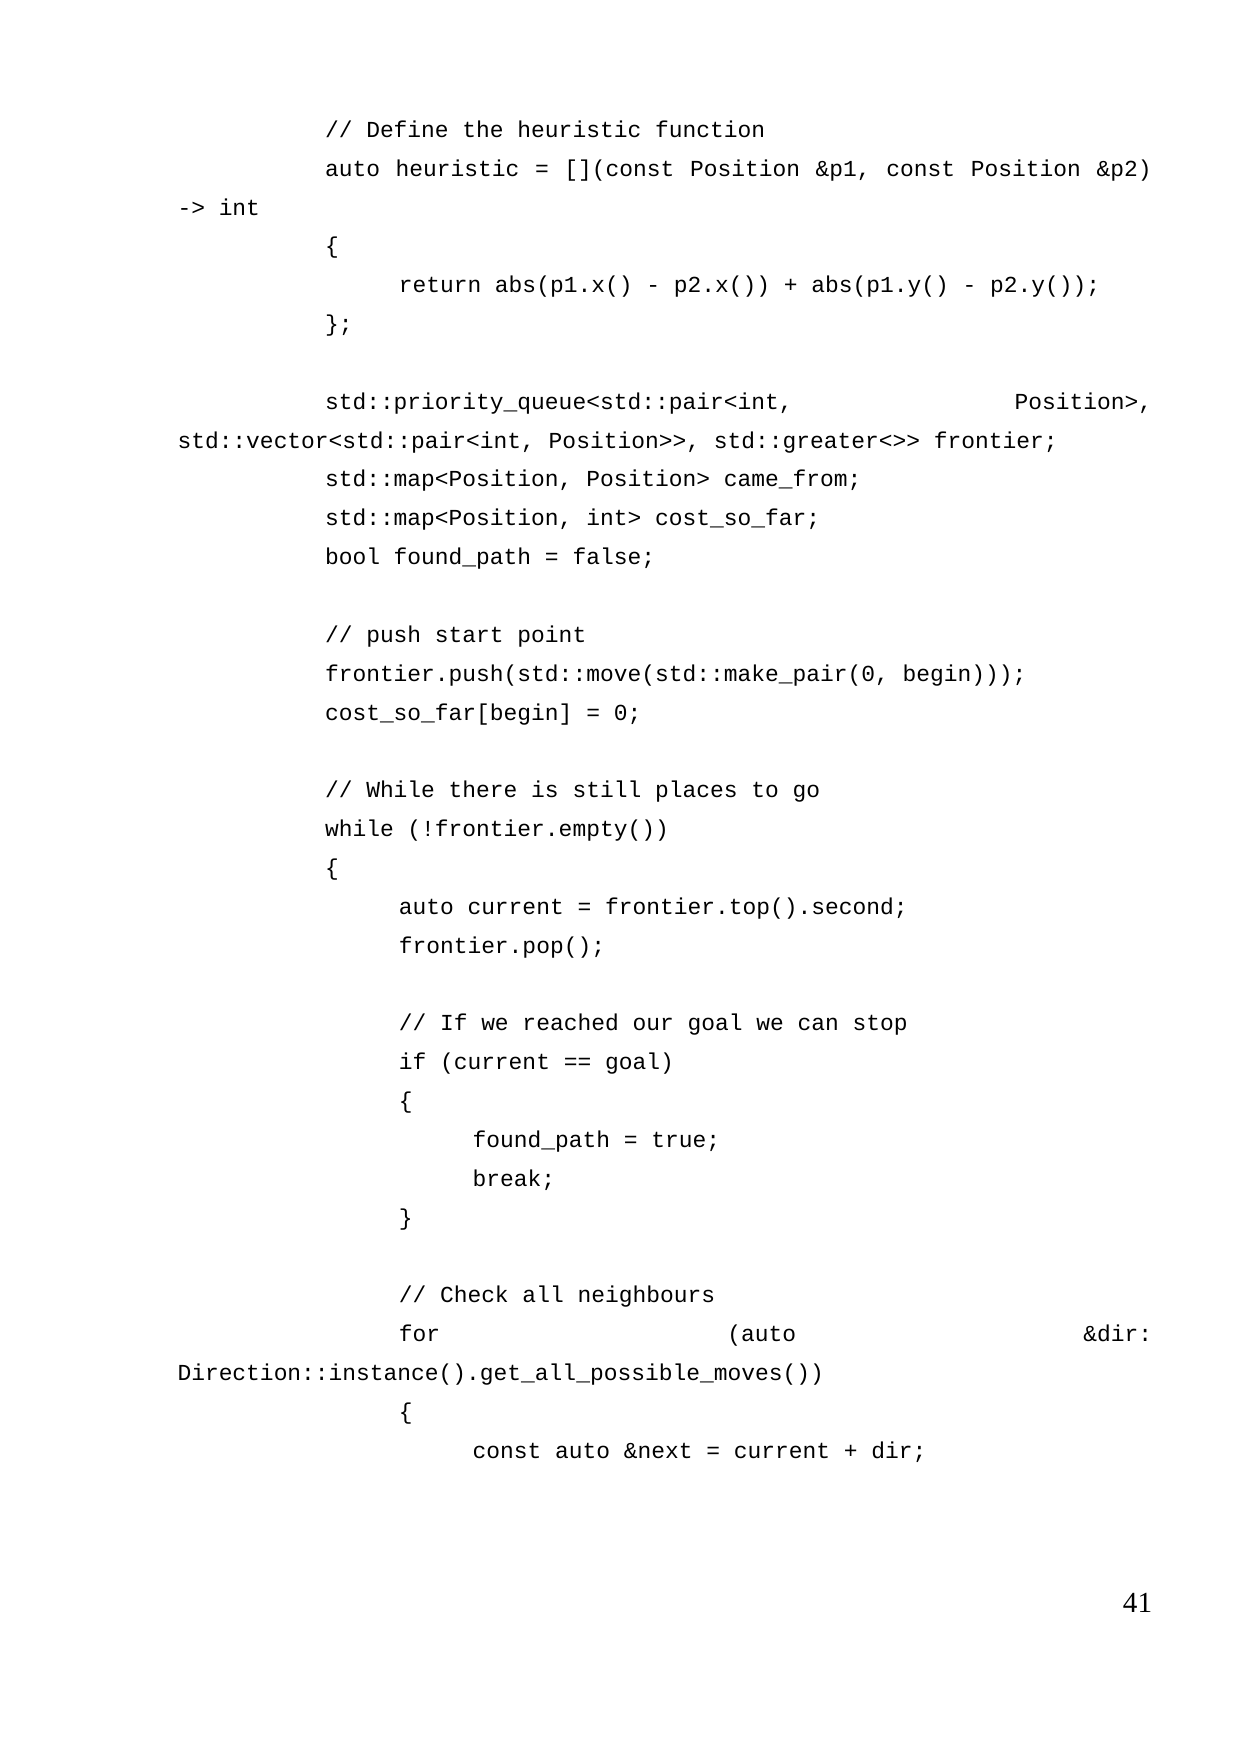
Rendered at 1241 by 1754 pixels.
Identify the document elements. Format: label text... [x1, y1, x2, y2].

text auto heuristic = [](const Position &p1, const Position &p2) -> int [177, 157, 1152, 222]
text for (auto &dir: Direction::instance().get_all_possible_moves()) [177, 1323, 1152, 1387]
text std::map<Position, int> cost_so_far; [177, 507, 1152, 533]
text }; [177, 312, 1152, 338]
text std::map<Position, Position> came_from; [177, 468, 1152, 494]
text std::priority_queue<std::pair<int, Position>, std::vector<std::pair<int, Position>>, std::greater<>> frontier; [177, 390, 1152, 455]
text found_path = true; [177, 1128, 1152, 1154]
text const auto &next = current + dir; [177, 1439, 1152, 1465]
text while (!frontier.empty()) [177, 817, 1152, 843]
text frontier.pop(); [177, 934, 1152, 960]
text bool found_path = false; [177, 546, 1152, 571]
text auto current = frontier.top().second; [177, 895, 1152, 921]
text { [177, 856, 1152, 882]
text cost_so_far[begin] = 0; [177, 701, 1152, 727]
text // Define the heuristic function [177, 118, 1152, 144]
text { [177, 1089, 1152, 1115]
text // If we reached our goal we can stop [177, 1012, 1152, 1038]
text frontier.push(std::move(std::make_pair(0, begin))); [177, 662, 1152, 688]
text // While there is still places to go [177, 779, 1152, 804]
text break; [177, 1167, 1152, 1193]
text return abs(p1.x() - p2.x()) + abs(p1.y() - p2.y()); [177, 273, 1152, 299]
text { [177, 1400, 1152, 1426]
text if (current == goal) [177, 1051, 1152, 1077]
text // push start point [177, 623, 1152, 649]
text { [177, 235, 1152, 261]
text } [177, 1206, 1152, 1232]
text // Check all neighbours [177, 1284, 1152, 1310]
